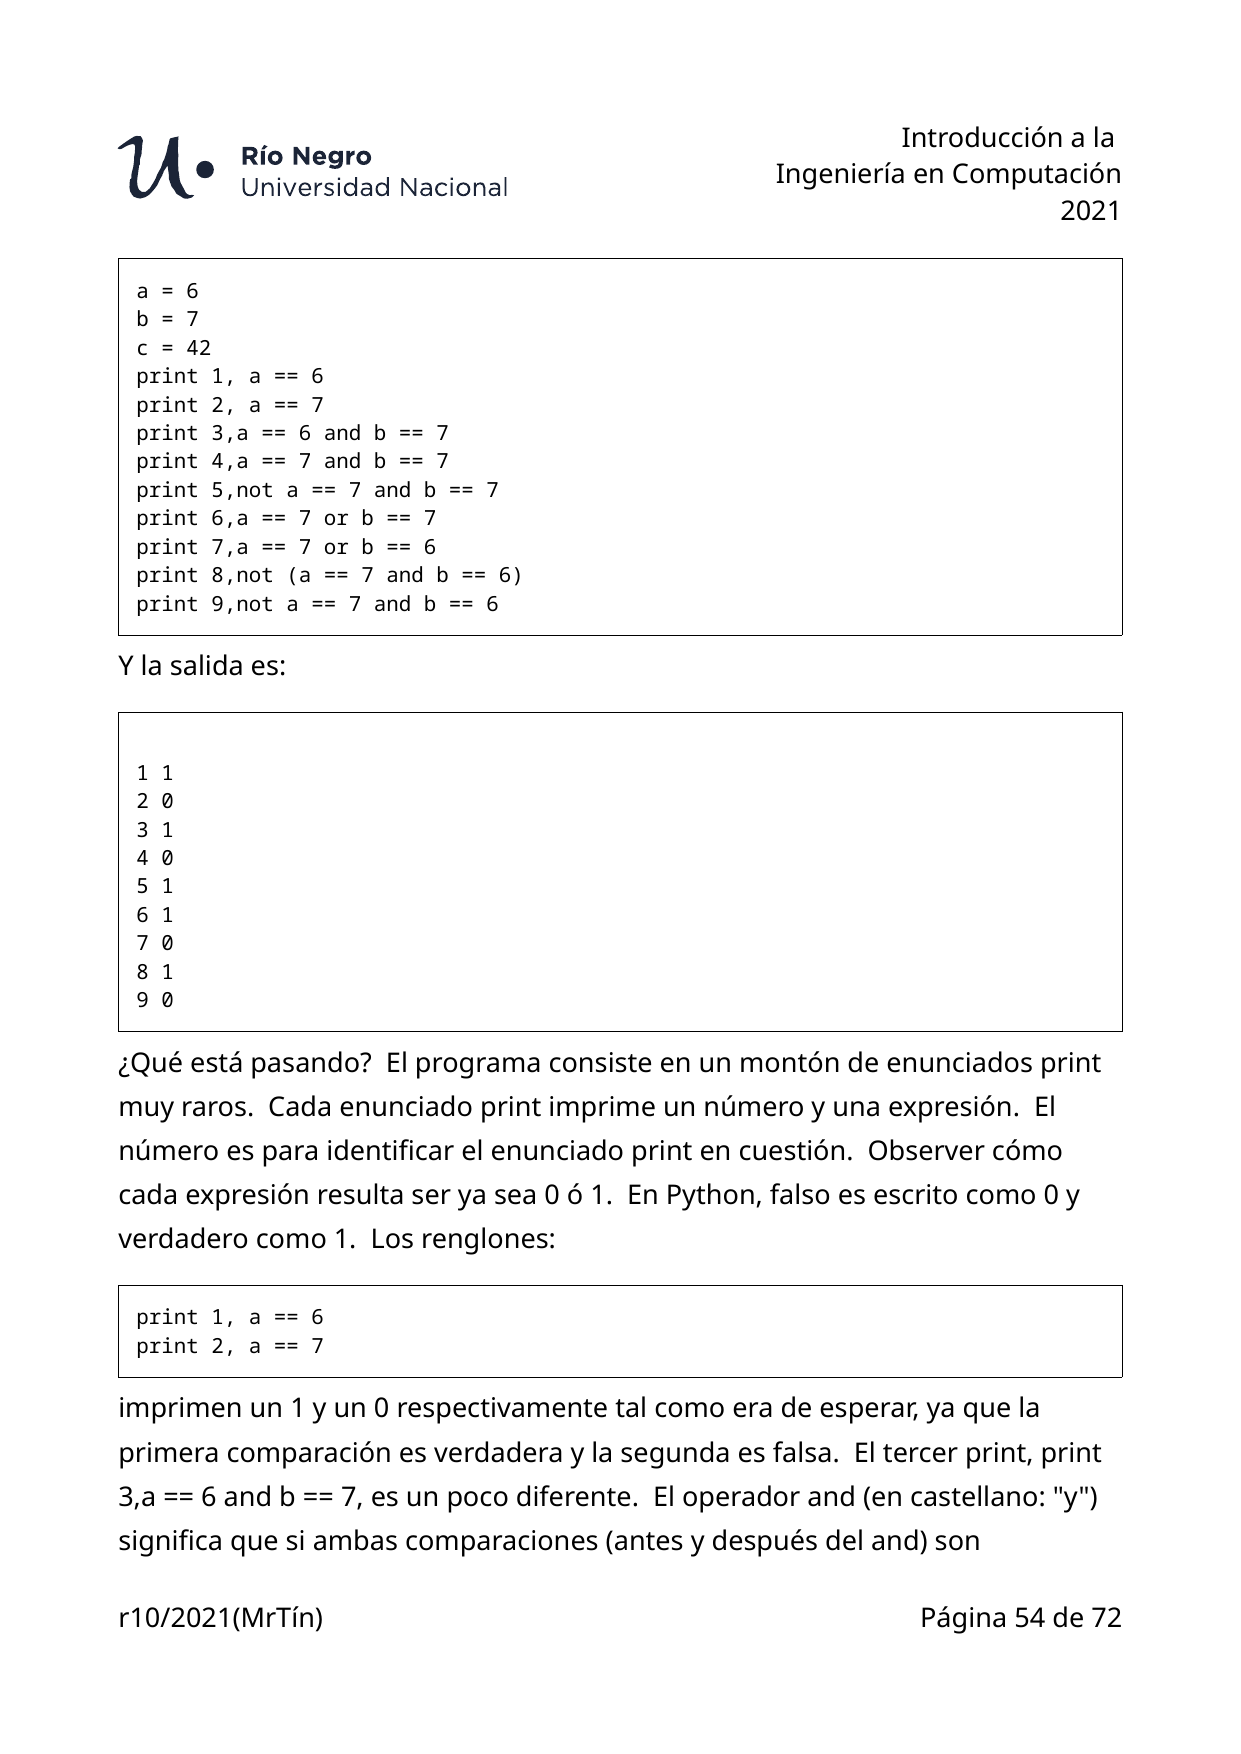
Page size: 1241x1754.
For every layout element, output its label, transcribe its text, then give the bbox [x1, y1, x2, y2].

text print 8,not (a == 7 and b == 6) [119, 543, 1122, 571]
text Y la salida es: [118, 647, 1122, 684]
text print 2, a == 7 [119, 372, 1122, 400]
text ¿Qué está pasando? El programa consiste en un montón de enunciados print muy raros. Cada enunciado print imprime un número y una expresión. El número es para identificar el enunciado print en cuestión. Observer cómo cada expresión resulta ser ya sea 0 ó 1. En Python, falso es escrito como 0 y verdadero como 1. Los renglones: [118, 1043, 1122, 1257]
text c = 42 [119, 315, 1122, 343]
text print 3,a == 6 and b == 7 [119, 400, 1122, 429]
text print 2, a == 7 [119, 1313, 1122, 1377]
text print 5,not a == 7 and b == 7 [119, 457, 1122, 486]
text print 9,not a == 7 and b == 6 [119, 571, 1122, 635]
text 4 0 [119, 825, 1122, 854]
text print 6,a == 7 or b == 7 [119, 486, 1122, 514]
text 5 1 [119, 854, 1122, 882]
text 9 0 [119, 967, 1122, 1031]
text 6 1 [119, 882, 1122, 911]
text imprimen un 1 y un 0 respectivamente tal como era de esperar, ya que la primera comparación es verdadera y la segunda es falsa. El tercer print, print 3,a == 6 and b == 7, es un poco diferente. El operador and (en castellano: "y") significa que si ambas comparaciones (antes y después del and) son [118, 1389, 1122, 1558]
text print 4,a == 7 and b == 7 [119, 429, 1122, 457]
text a = 6 [119, 259, 1122, 287]
text print 1, a == 6 [119, 1286, 1122, 1313]
text 1 1 [119, 740, 1122, 768]
text print 7,a == 7 or b == 6 [119, 514, 1122, 543]
text 8 1 [119, 939, 1122, 967]
text 3 1 [119, 797, 1122, 825]
text 7 0 [119, 911, 1122, 939]
text print 1, a == 6 [119, 343, 1122, 372]
text b = 7 [119, 287, 1122, 315]
text 2 0 [119, 768, 1122, 797]
